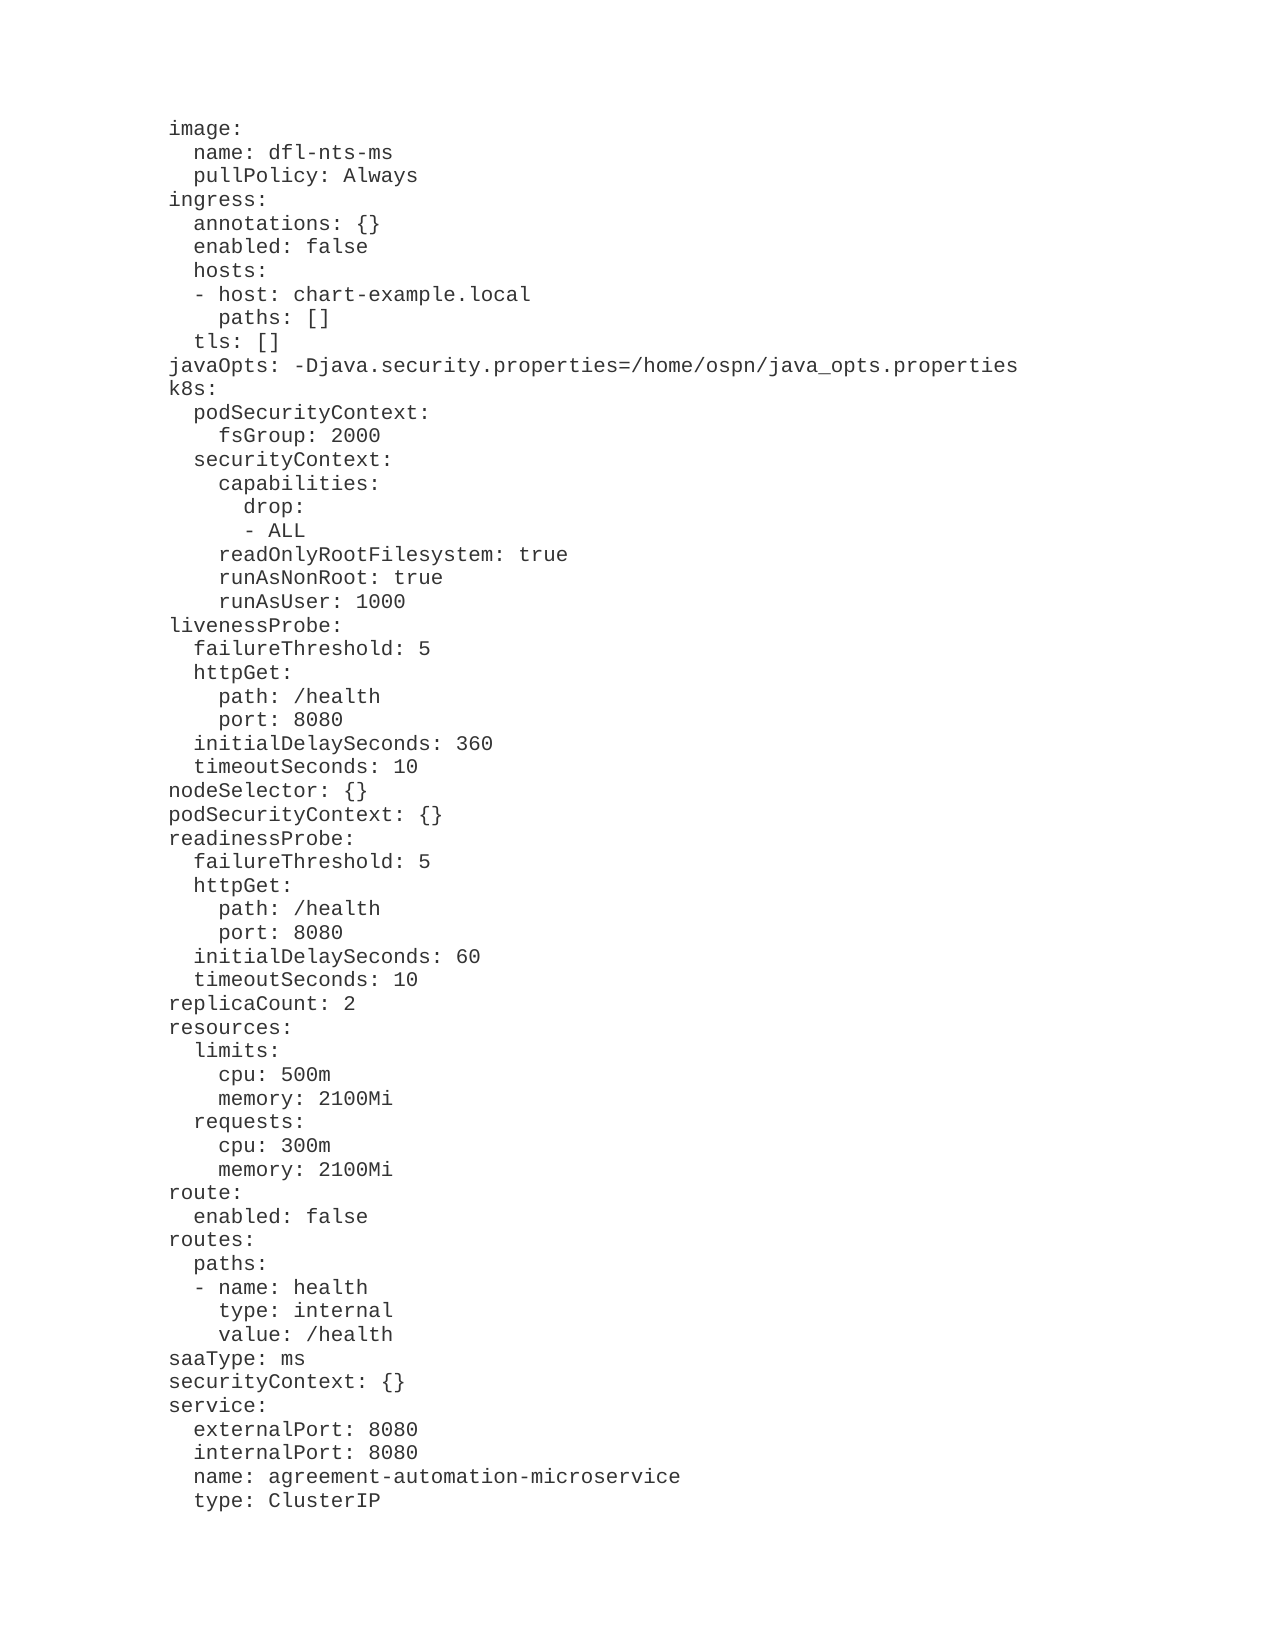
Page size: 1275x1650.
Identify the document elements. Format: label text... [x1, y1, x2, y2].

text timeoutSeconds: 10 [118, 757, 1157, 780]
text failureThreshold: 5 [118, 851, 1157, 875]
text podSecurityContext: {} [118, 804, 1157, 827]
text ingress: [118, 189, 1157, 213]
text failureThreshold: 5 [118, 638, 1157, 662]
text enabled: false [118, 236, 1157, 260]
text - name: health [118, 1277, 1157, 1300]
text podSecurityContext: [118, 402, 1157, 426]
text k8s: [118, 378, 1157, 402]
text timeoutSeconds: 10 [118, 969, 1157, 993]
text port: 8080 [118, 709, 1157, 733]
text initialDelaySeconds: 360 [118, 733, 1157, 757]
text image: [118, 118, 1157, 142]
text paths: [118, 1253, 1157, 1277]
text memory: 2100Mi [118, 1088, 1157, 1111]
text cpu: 300m [118, 1135, 1157, 1158]
text - host: chart-example.local [118, 284, 1157, 307]
text path: /health [118, 686, 1157, 709]
text internalPort: 8080 [118, 1442, 1157, 1466]
text initialDelaySeconds: 60 [118, 946, 1157, 969]
text readOnlyRootFilesystem: true [118, 544, 1157, 567]
text route: [118, 1182, 1157, 1206]
text runAsNonRoot: true [118, 567, 1157, 591]
text fsGroup: 2000 [118, 426, 1157, 449]
text type: internal [118, 1300, 1157, 1324]
text name: dfl-nts-ms [118, 142, 1157, 165]
text runAsUser: 1000 [118, 591, 1157, 615]
text port: 8080 [118, 922, 1157, 946]
text resources: [118, 1017, 1157, 1040]
text httpGet: [118, 662, 1157, 686]
text securityContext: [118, 449, 1157, 473]
text enabled: false [118, 1206, 1157, 1229]
text saaType: ms [118, 1348, 1157, 1371]
text memory: 2100Mi [118, 1158, 1157, 1182]
text service: [118, 1395, 1157, 1419]
text replicaCount: 2 [118, 993, 1157, 1017]
text paths: [] [118, 307, 1157, 331]
text type: ClusterIP [118, 1489, 1157, 1513]
text name: agreement-automation-microservice [118, 1466, 1157, 1489]
text routes: [118, 1229, 1157, 1253]
text javaOpts: -Djava.security.properties=/home/ospn/java_opts.properties [118, 354, 1157, 378]
text - ALL [118, 520, 1157, 544]
text capabilities: [118, 473, 1157, 496]
text cpu: 500m [118, 1064, 1157, 1088]
text httpGet: [118, 875, 1157, 898]
text readinessProbe: [118, 827, 1157, 851]
text value: /health [118, 1324, 1157, 1348]
text limits: [118, 1040, 1157, 1064]
text nodeSelector: {} [118, 780, 1157, 804]
text livenessProbe: [118, 615, 1157, 638]
text path: /health [118, 898, 1157, 922]
text annotations: {} [118, 213, 1157, 236]
text pullPolicy: Always [118, 165, 1157, 189]
text drop: [118, 496, 1157, 520]
text requests: [118, 1111, 1157, 1135]
text externalPort: 8080 [118, 1419, 1157, 1442]
text securityContext: {} [118, 1371, 1157, 1395]
text hosts: [118, 260, 1157, 284]
text tls: [] [118, 331, 1157, 354]
